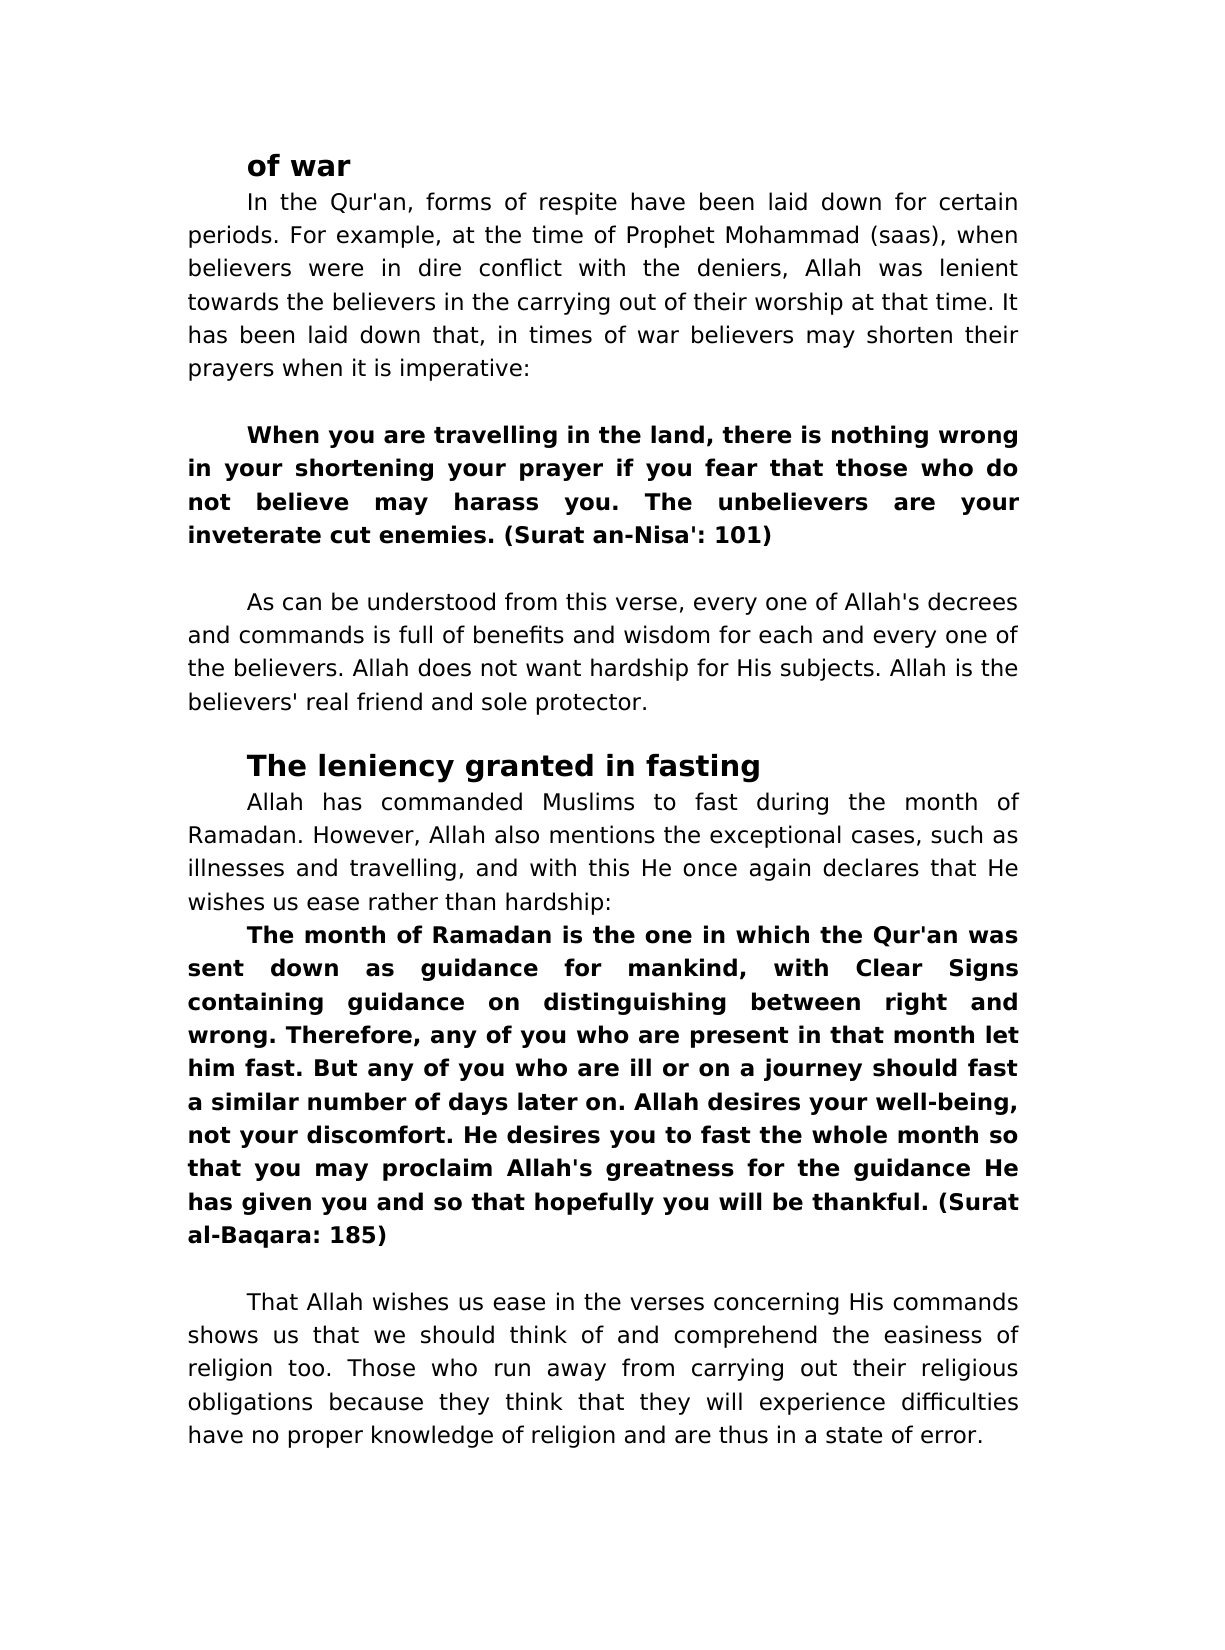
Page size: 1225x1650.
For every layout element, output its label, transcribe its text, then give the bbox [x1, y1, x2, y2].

text When you are travelling in the land, there is nothing wrong in your shortening your prayer if you fear that those who do not believe may harass you. The unbelievers are your inveterate cut enemies. (Surat an-Nisa': 101) [187, 417, 1020, 550]
text As can be understood from this verse, every one of Allah's decrees and commands is full of benefits and wisdom for each and every one of the believers. Allah does not want hardship for His subjects. Allah is the believers' real friend and sole protector. [187, 583, 1020, 717]
text The month of Ramadan is the one in which the Qur'an was sent down as guidance for mankind, with Clear Signs containing guidance on distinguishing between right and wrong. Therefore, any of you who are present in that month let him fast. But any of you who are ill or on a journey should fast a similar number of days later on. Allah desires your well-being, not your discomfort. He desires you to fast the whole month so that you may proclaim Allah's greatness for the guidance He has given you and so that hopefully you will be thankful. (Surat al-Baqara: 185) [187, 917, 1020, 1250]
text of war [187, 150, 1020, 183]
text Allah has commanded Muslims to fast during the month of Ramadan. However, Allah also mentions the exceptional cases, such as illnesses and travelling, and with this He once again declares that He wishes us ease rather than hardship: [187, 783, 1020, 917]
text That Allah wishes us ease in the verses concerning His commands shows us that we should think of and comprehend the easiness of religion too. Those who run away from carrying out their religious obligations because they think that they will experience difficulties have no proper knowledge of religion and are thus in a state of error. [187, 1283, 1020, 1450]
text In the Qur'an, forms of respite have been laid down for certain periods. For example, at the time of Prophet Mohammad (saas), when believers were in dire conflict with the deniers, Allah was lenient towards the believers in the carrying out of their worship at that time. It has been laid down that, in times of war believers may shorten their prayers when it is imperative: [187, 183, 1020, 383]
text The leniency granted in fasting [187, 750, 1020, 783]
